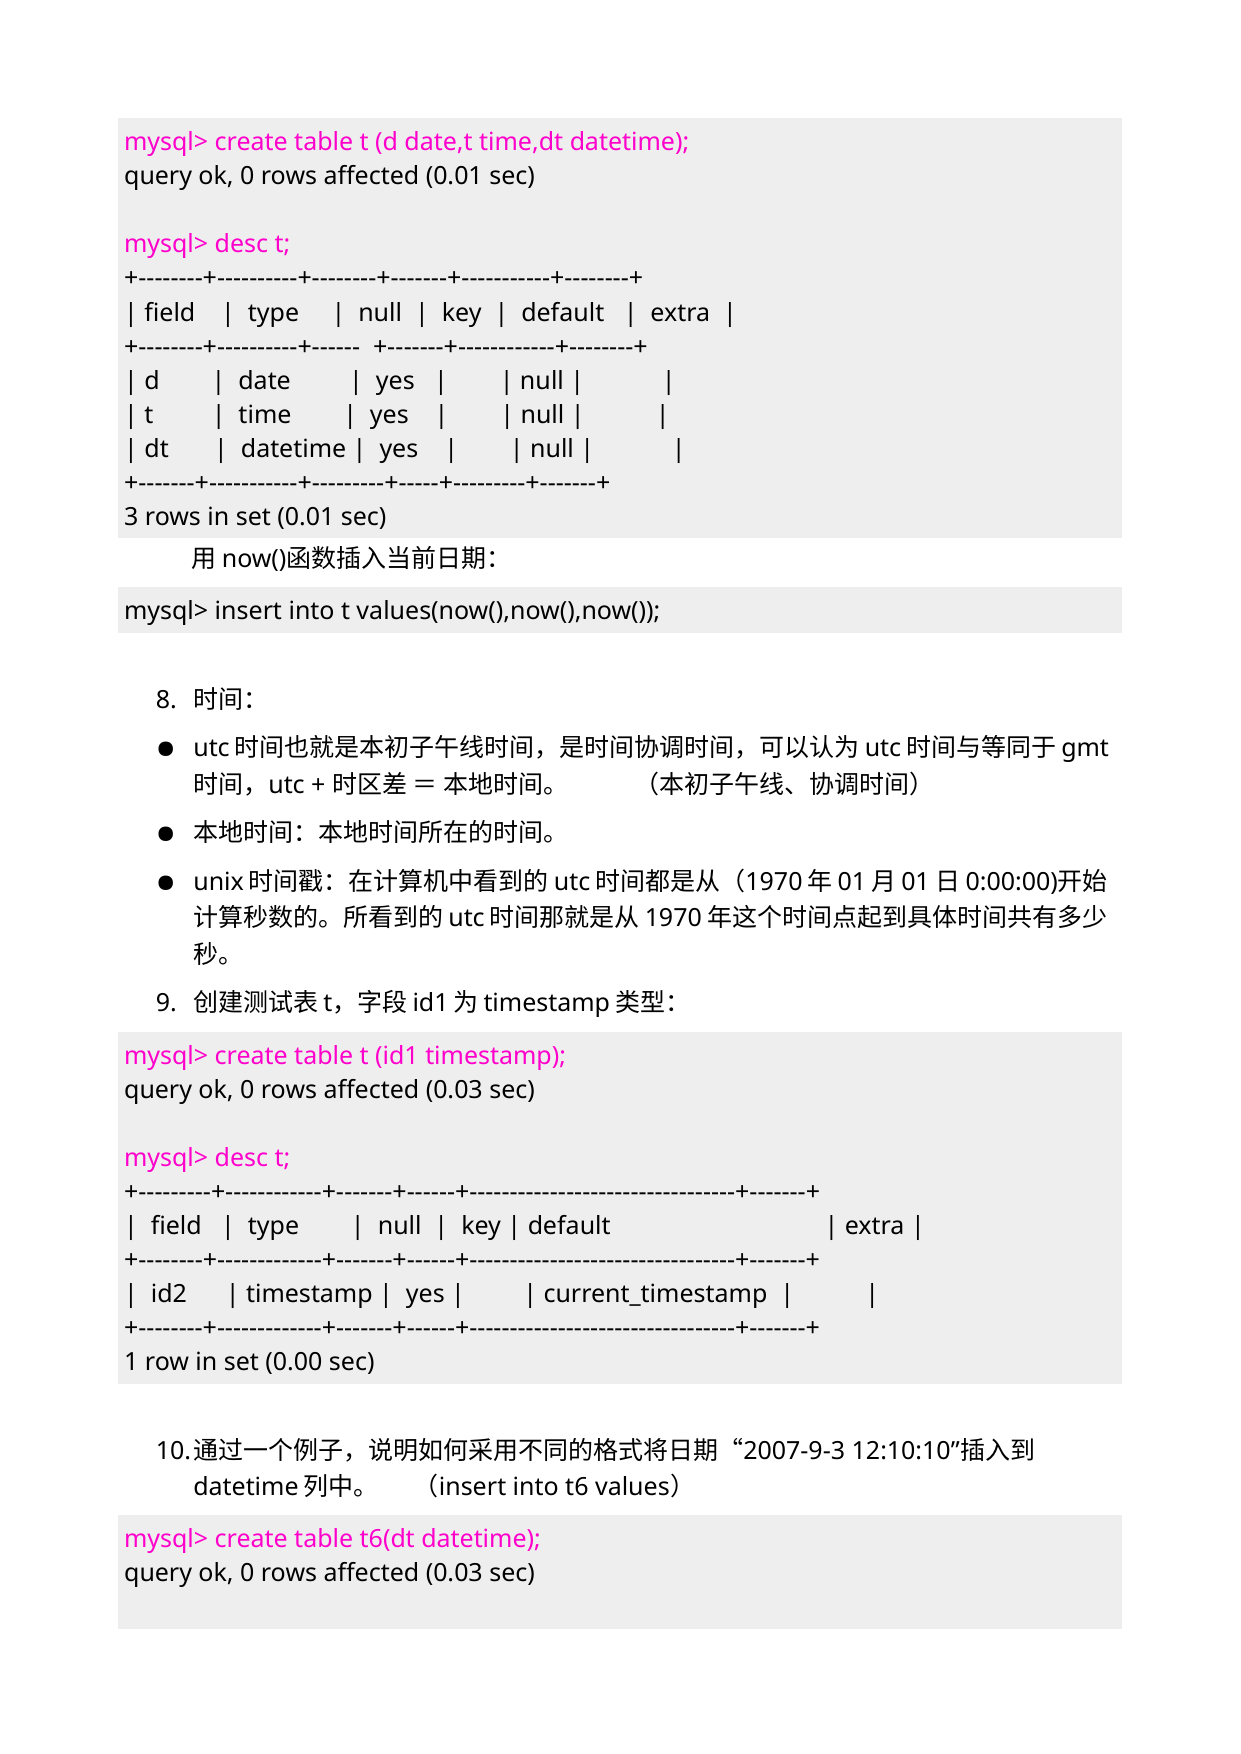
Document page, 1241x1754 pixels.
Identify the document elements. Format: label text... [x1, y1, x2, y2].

list 时间： [156, 679, 1122, 715]
list 创建测试表t，字段id1为timestamp类型： [156, 983, 1122, 1019]
table_header mysql> create table t (d date,t time,dt datetime); query ok, 0 rows affected (0.01 sec) mysql> desc t; +--------+----------+--------+-------+-----------+--------+ | field | type | null | key | default | extra | +--------+----------+------ +-------+------------+--------+ | d | date | yes | | null | | | t | time | yes | | null | | | dt | datetime | yes | | null | | +-------+-----------+---------+-----+---------+-------+ 3 rows in set (0.01 sec) [118, 118, 1122, 538]
list 本地时间：本地时间所在的时间。 [156, 813, 1122, 849]
list 通过一个例子，说明如何采用不同的格式将日期“2007-9-3 12:10:10”插入到datetime列中。 （insert into t6 values） [156, 1430, 1122, 1503]
list unix时间戳：在计算机中看到的utc时间都是从（1970年01月01日 0:00:00)开始计算秒数的。所看到的utc时间那就是从1970年这个时间点起到具体时间共有多少秒。 [156, 862, 1122, 970]
text 用now()函数插入当前日期： [118, 538, 1122, 574]
table_header mysql> create table t (id1 timestamp); query ok, 0 rows affected (0.03 sec) mysql> desc t; +---------+------------+-------+------+---------------------------------+-------+ | field | type | null | key | default | extra | +--------+-------------+-------+------+---------------------------------+-------+ | id2 | timestamp | yes | | current_timestamp | | +--------+-------------+-------+------+---------------------------------+-------+ 1 row in set (0.00 sec) [118, 1032, 1122, 1384]
table_header mysql> insert into t values(now(),now(),now()); [118, 587, 1122, 633]
table_header mysql> create table t6(dt datetime); query ok, 0 rows affected (0.03 sec) [118, 1515, 1122, 1629]
list utc时间也就是本初子午线时间，是时间协调时间，可以认为utc时间与等同于gmt时间，utc + 时区差 ＝ 本地时间。 （本初子午线、协调时间） [156, 728, 1122, 800]
